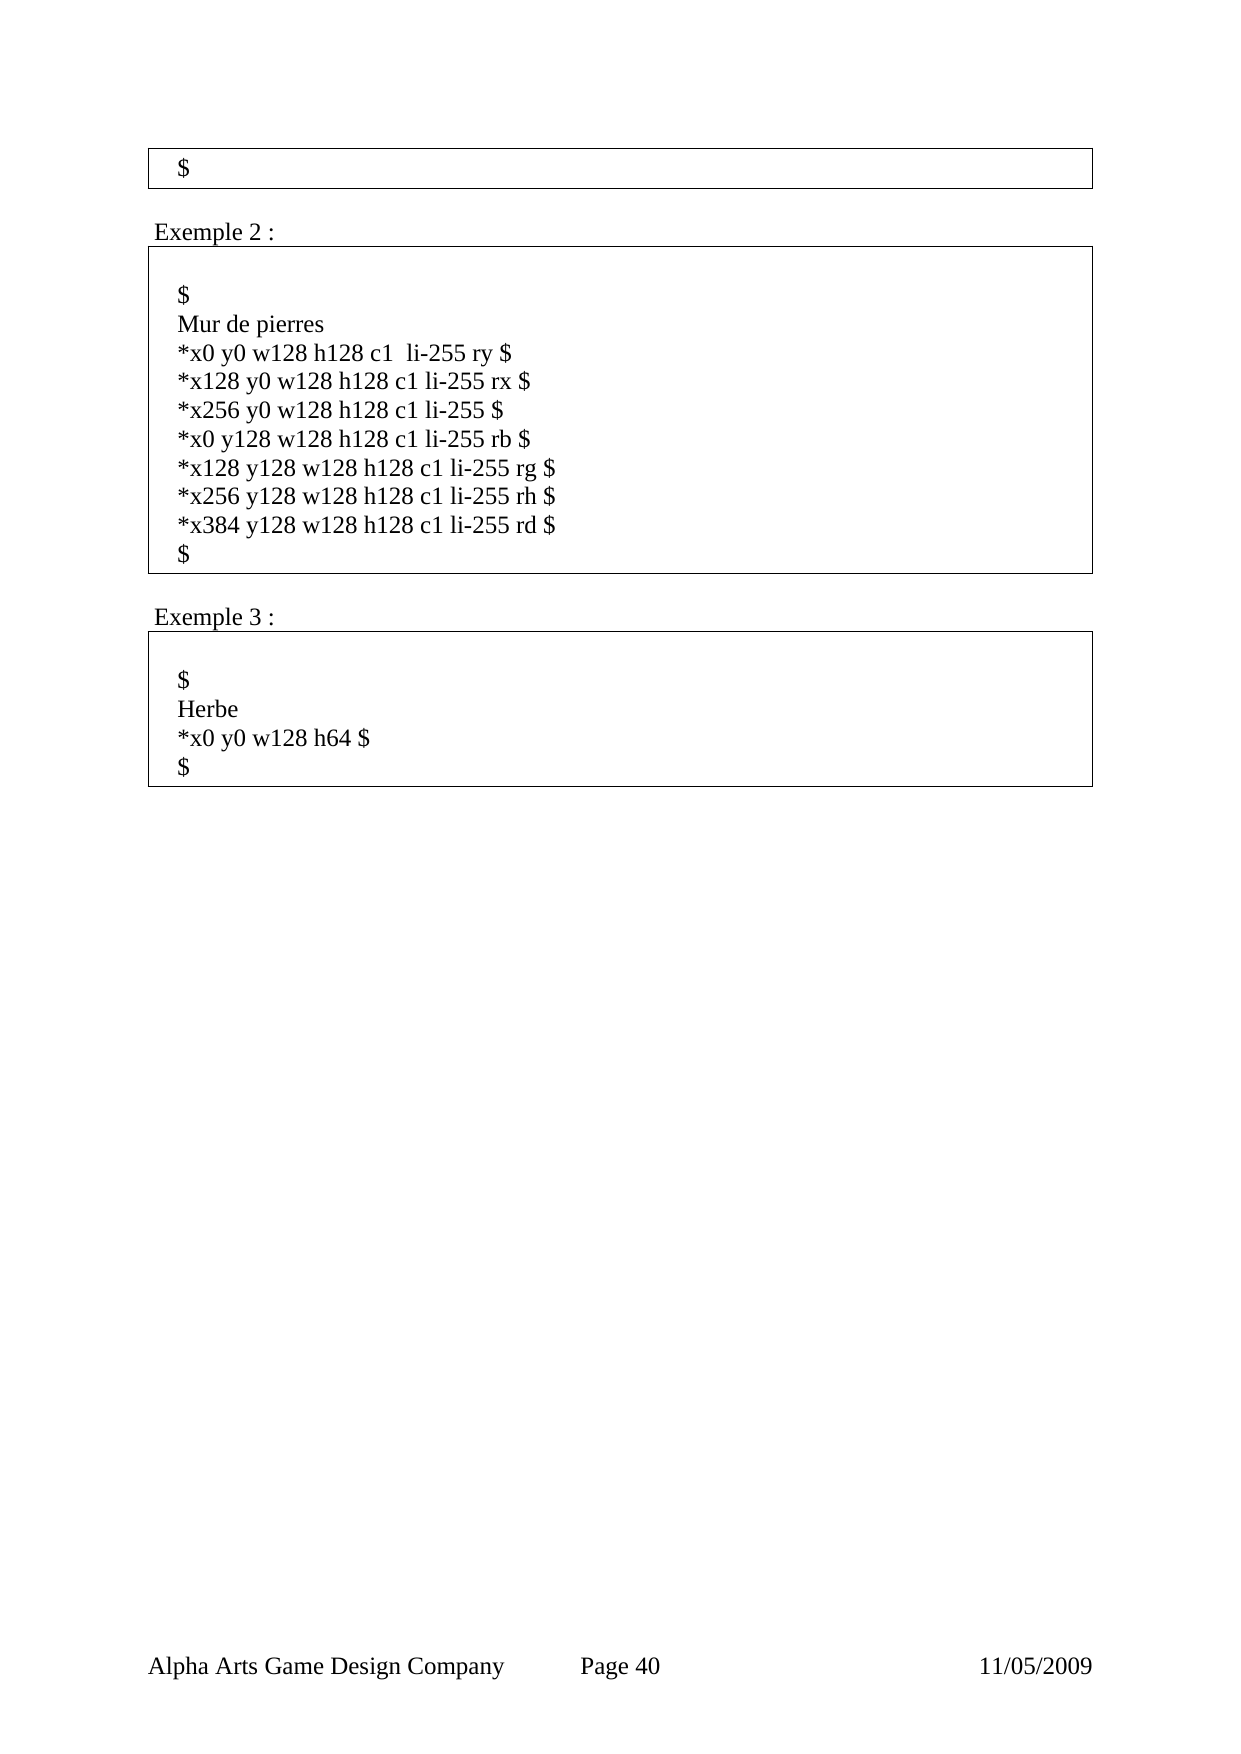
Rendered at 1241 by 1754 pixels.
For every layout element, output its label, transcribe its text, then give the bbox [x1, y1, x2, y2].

text Exemple 2 : [148, 217, 1092, 246]
table_header $ Mur de pierres *x0 y0 w128 h128 c1 li-255 ry $ *x128 y0 w128 h128 c1 li-255 rx $ *x256 y0 w128 h128 c1 li-255 $ *x0 y128 w128 h128 c1 li-255 rb $ *x128 y128 w128 h128 c1 li-255 rg $ *x256 y128 w128 h128 c1 li-255 rh $ *x384 y128 w128 h128 c1 li-255 rd $ $ [149, 247, 1092, 573]
table_header $ [149, 149, 1092, 188]
table_header $ Herbe *x0 y0 w128 h64 $ $ [149, 632, 1092, 786]
text Exemple 3 : [148, 602, 1092, 631]
